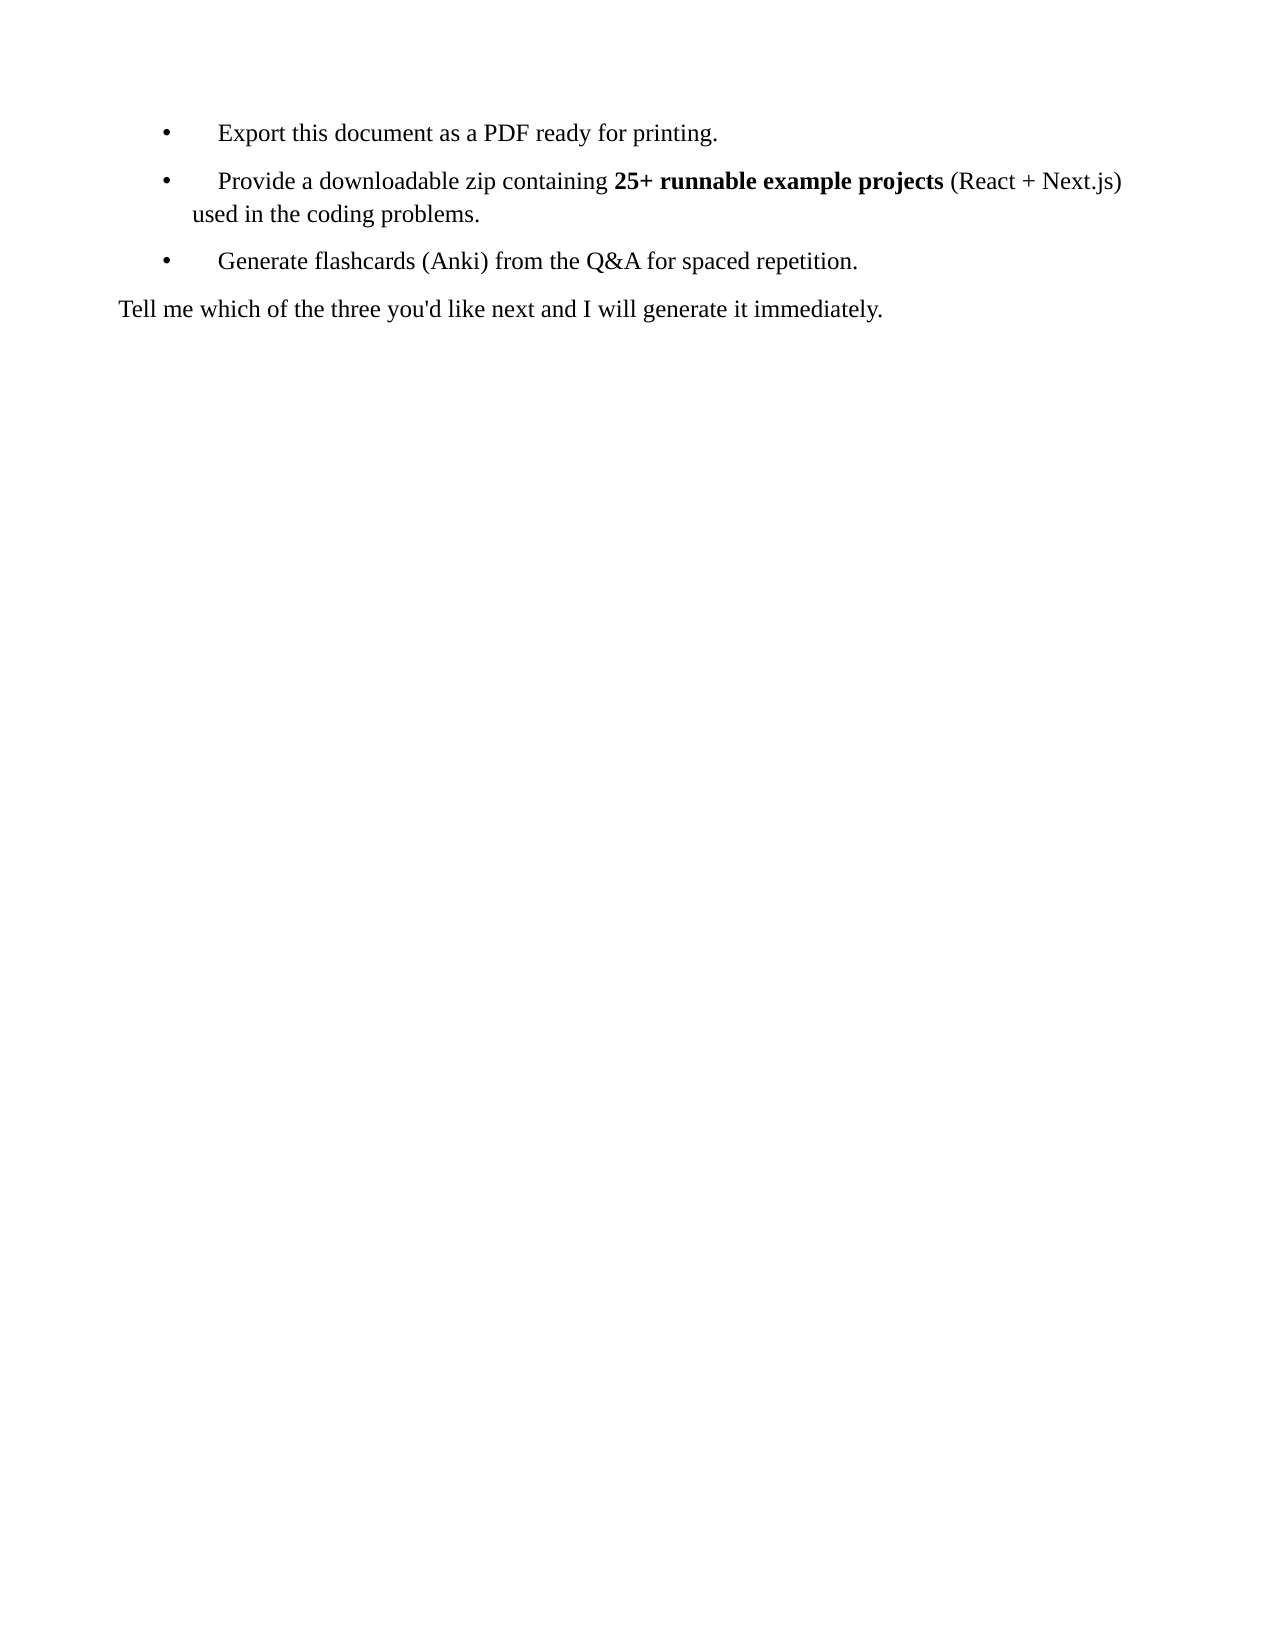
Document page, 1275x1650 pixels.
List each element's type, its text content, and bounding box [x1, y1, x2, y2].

list ✨ Export this document as a PDF ready for printing. [162, 118, 1157, 147]
text Tell me which of the three you'd like next and I will generate it immediately. [118, 294, 1157, 323]
list 🔧 Provide a downloadable zip containing 25+ runnable example projects (React + Next.js) used in the coding problems. [162, 166, 1157, 227]
list 🔁 Generate flashcards (Anki) from the Q&A for spaced repetition. [162, 246, 1157, 275]
